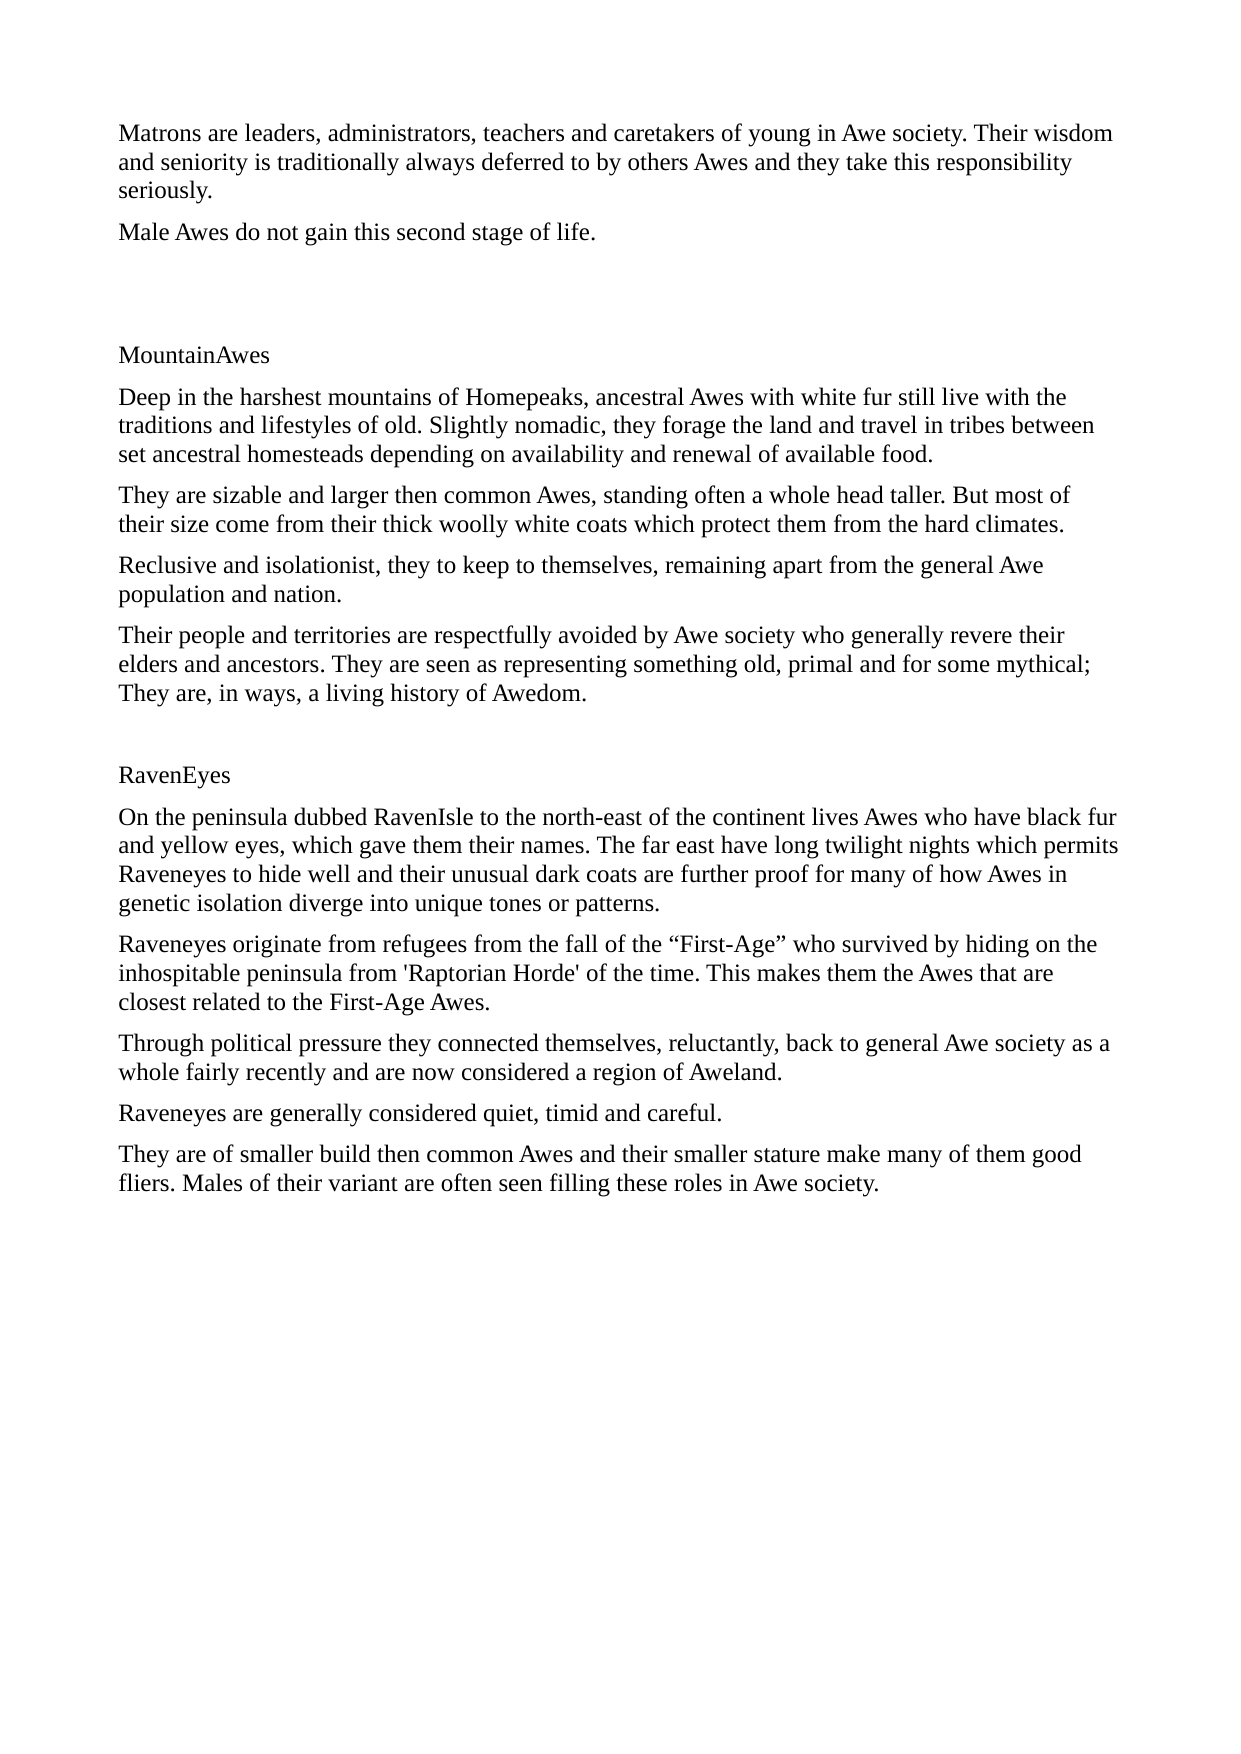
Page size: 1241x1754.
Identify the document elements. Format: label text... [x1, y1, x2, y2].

text MountainAwes [118, 341, 1122, 369]
text Raveneyes originate from refugees from the fall of the “First-Age” who survived by hiding on the inhospitable peninsula from 'Raptorian Horde' of the time. This makes them the Awes that are closest related to the First-Age Awes. [118, 929, 1122, 1016]
text They are sizable and larger then common Awes, standing often a whole head taller. But most of their size come from their thick woolly white coats which protect them from the hard climates. [118, 481, 1122, 538]
text Their people and territories are respectfully avoided by Awe society who generally revere their elders and ancestors. They are seen as representing something old, primal and for some mythical; They are, in ways, a living history of Awedom. [118, 621, 1122, 707]
text Matrons are leaders, administrators, teachers and caretakers of young in Awe society. Their wisdom and seniority is traditionally always deferred to by others Awes and they take this responsibility seriously. [118, 118, 1122, 204]
text Reclusive and isolationist, they to keep to themselves, remaining apart from the general Awe population and nation. [118, 551, 1122, 608]
text Through political pressure they connected themselves, reluctantly, back to general Awe society as a whole fairly recently and are now considered a region of Aweland. [118, 1028, 1122, 1086]
text Raveneyes are generally considered quiet, timid and careful. [118, 1098, 1122, 1127]
text They are of smaller build then common Awes and their smaller stature make many of them good fliers. Males of their variant are often seen filling these roles in Awe society. [118, 1139, 1122, 1197]
text On the peninsula dubbed RavenIsle to the north-east of the continent lives Awes who have black fur and yellow eyes, which gave them their names. The far east have long twilight nights which permits Raveneyes to hide well and their unusual dark coats are further proof for many of how Awes in genetic isolation diverge into unique tones or patterns. [118, 802, 1122, 917]
text RavenEyes [118, 761, 1122, 789]
text Deep in the harshest mountains of Homepeaks, ancestral Awes with white fur still live with the traditions and lifestyles of old. Slightly nomadic, they forage the land and travel in tribes between set ancestral homesteads depending on availability and renewal of available food. [118, 382, 1122, 468]
text Male Awes do not gain this second stage of life. [118, 217, 1122, 246]
